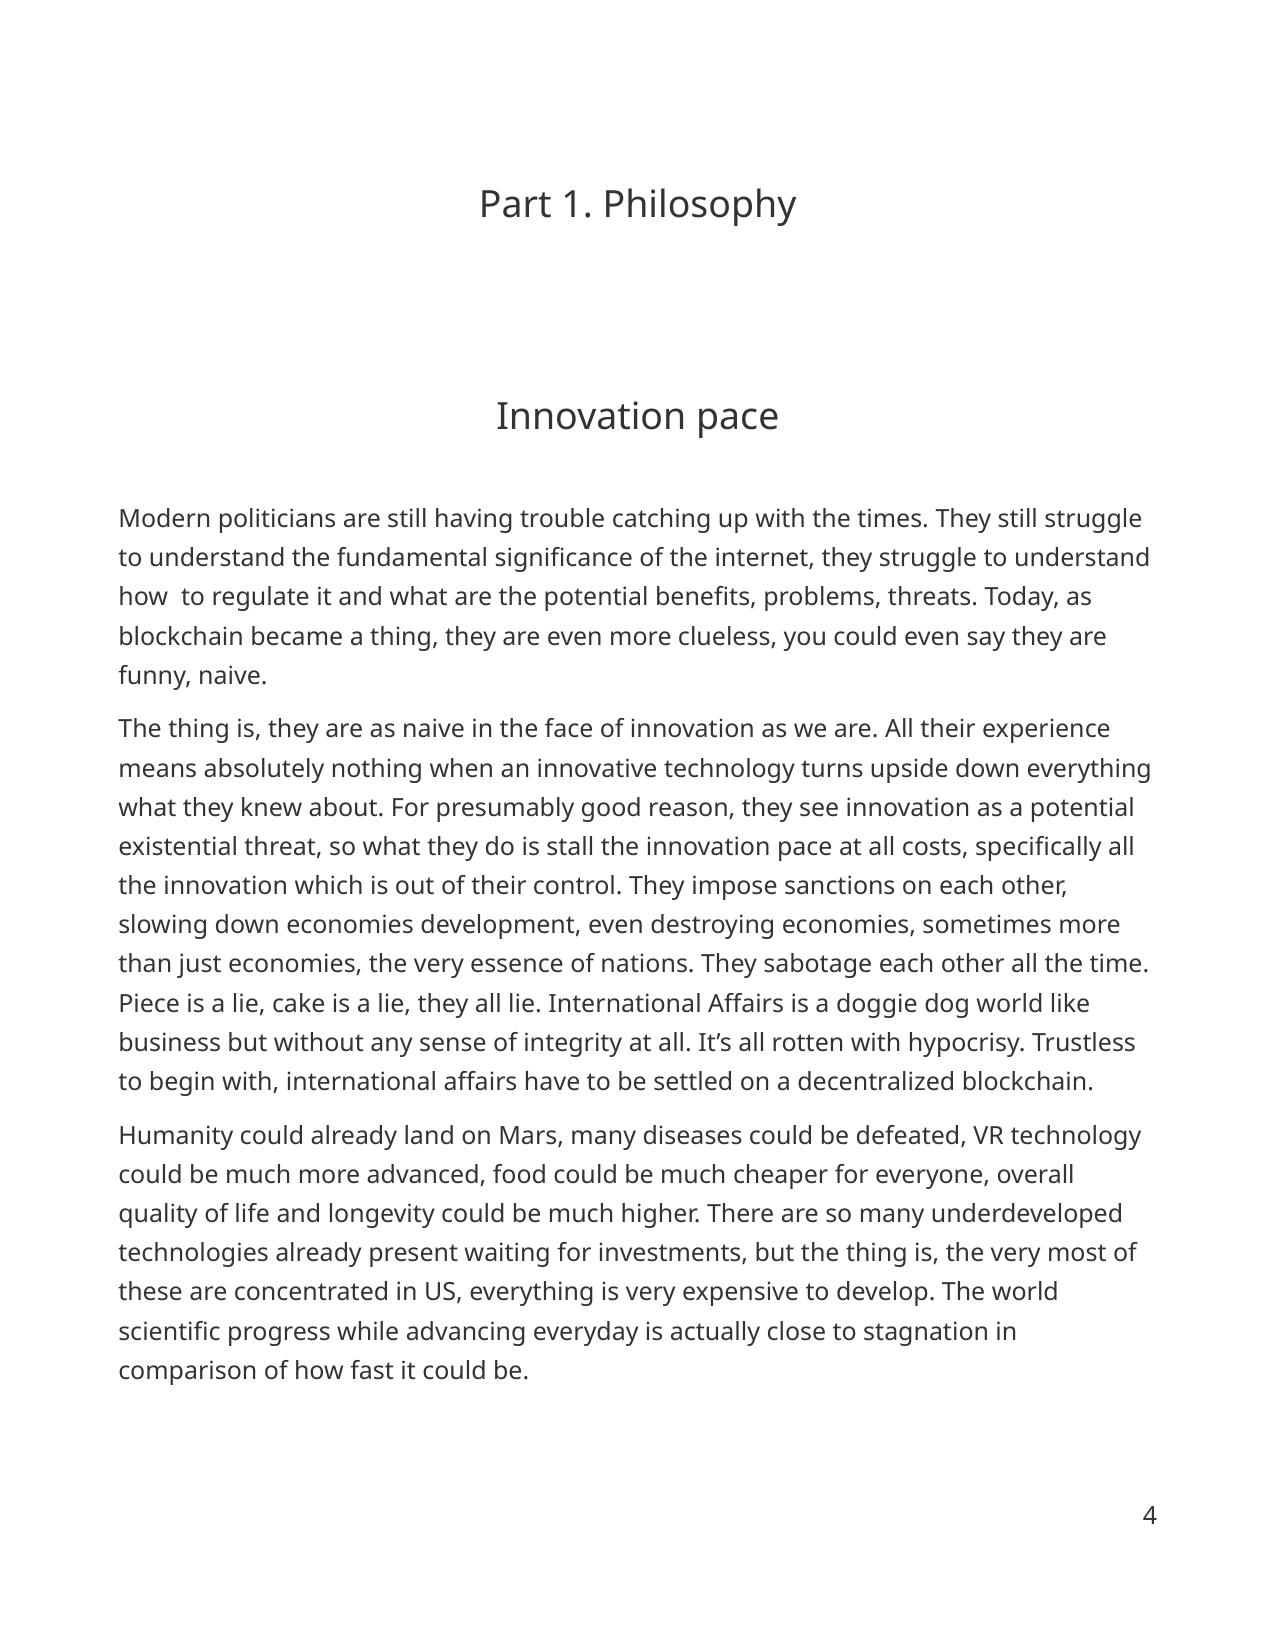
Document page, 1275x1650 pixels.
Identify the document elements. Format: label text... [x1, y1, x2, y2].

text Humanity could already land on Mars, many diseases could be defeated, VR technology could be much more advanced, food could be much cheaper for everyone, overall quality of life and longevity could be much higher. There are so many underdeveloped technologies already present waiting for investments, but the thing is, the very most of these are concentrated in US, everything is very expensive to develop. The world scientific progress while advancing everyday is actually close to stagnation in comparison of how fast it could be. [118, 1117, 1157, 1386]
text The thing is, they are as naive in the face of innovation as we are. All their experience means absolutely nothing when an innovative technology turns upside down everything what they knew about. For presumably good reason, they see innovation as a potential existential threat, so what they do is stall the innovation pace at all costs, specifically all the innovation which is out of their control. They impose sanctions on each other, slowing down economies development, even destroying economies, sometimes more than just economies, the very essence of nations. They sabotage each other all the time. Piece is a lie, cake is a lie, they all lie. International Affairs is a doggie dog world like business but without any sense of integrity at all. It’s all rotten with hypocrisy. Trustless to begin with, international affairs have to be settled on a decentralized blockchain. [118, 711, 1157, 1098]
text Modern politicians are still having trouble catching up with the times. They still struggle to understand the fundamental significance of the internet, they struggle to understand how to regulate it and what are the potential benefits, problems, threats. Today, as blockchain became a thing, they are even more clueless, you could even say they are funny, naive. [118, 501, 1157, 691]
subtitle Innovation pace [118, 389, 1157, 441]
subtitle Part 1. Philosophy [118, 177, 1157, 228]
